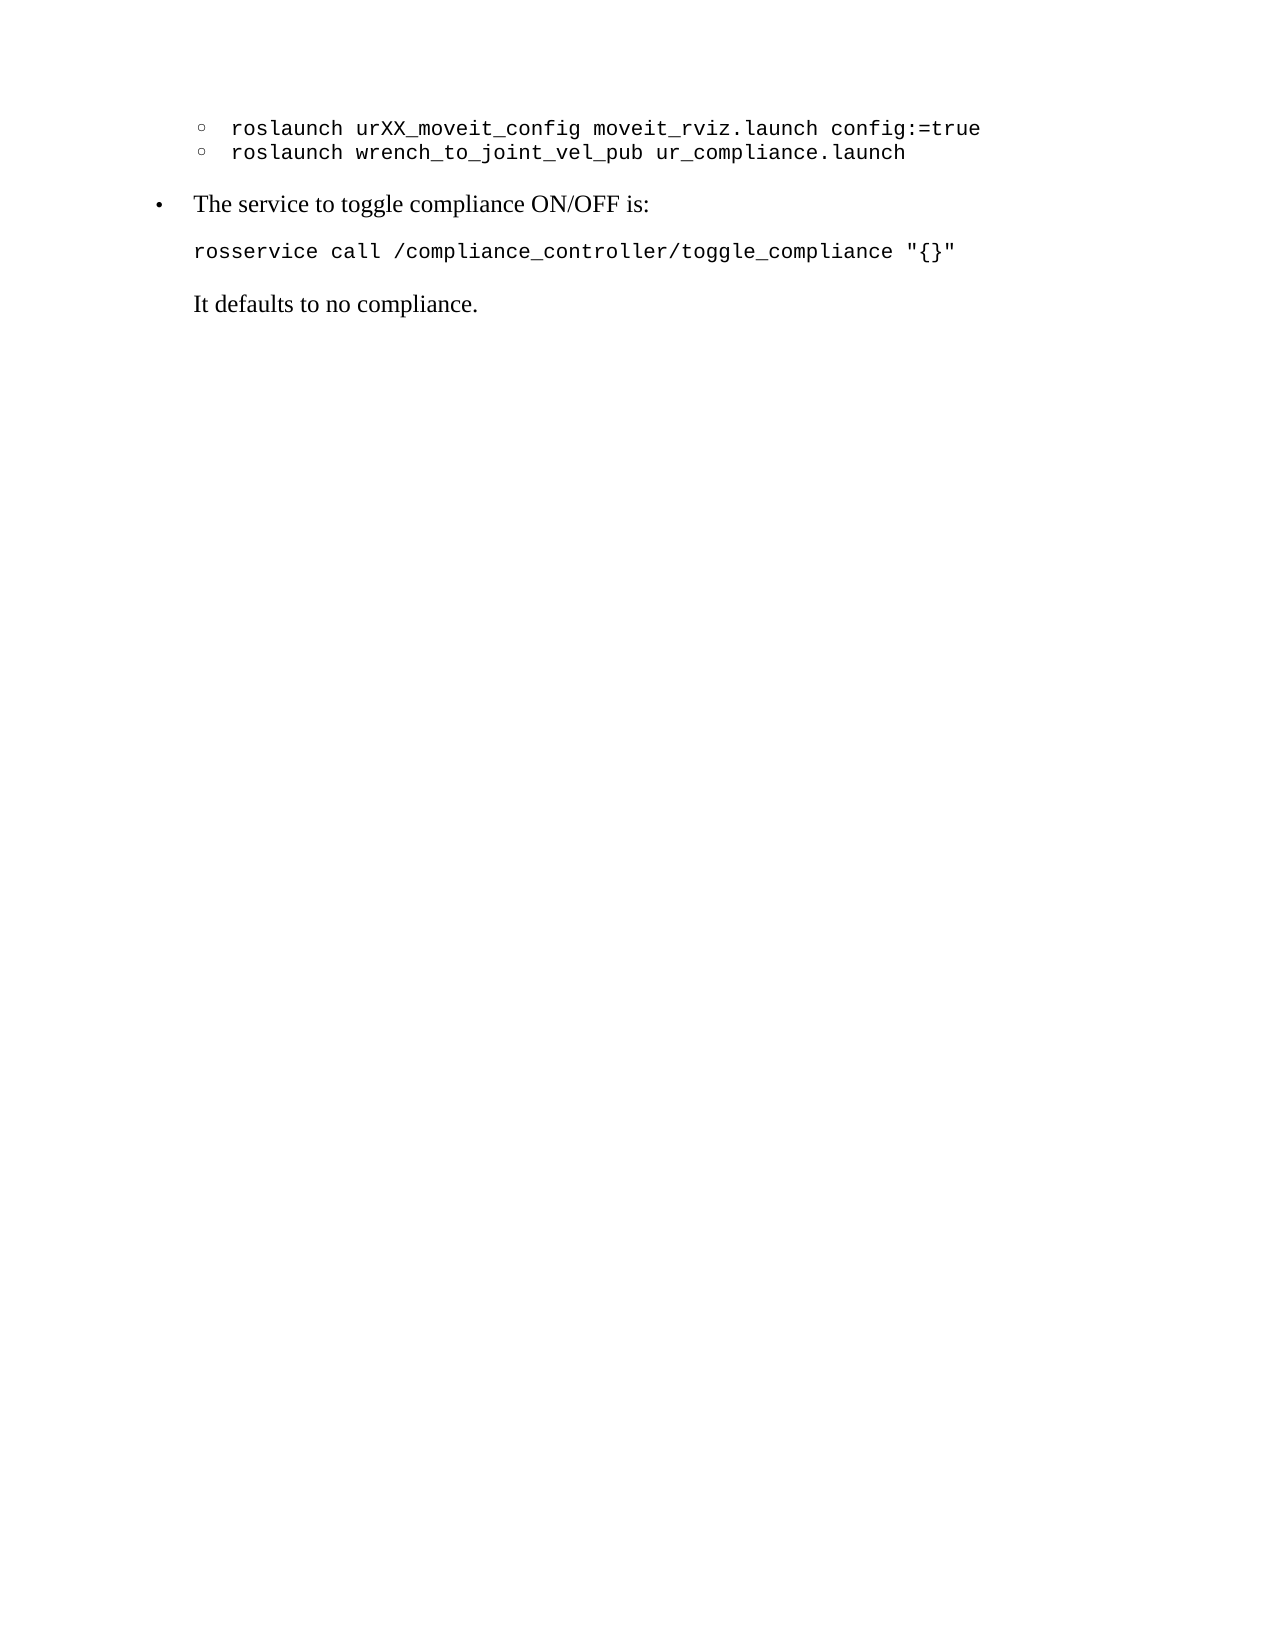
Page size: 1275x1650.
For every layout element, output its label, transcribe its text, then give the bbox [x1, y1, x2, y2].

list It defaults to no compliance. [156, 289, 1157, 317]
list rosservice call /compliance_controller/toggle_compliance "{}" [156, 241, 1157, 265]
list roslaunch wrench_to_joint_vel_pub ur_compliance.launch [193, 142, 1157, 165]
list The service to toggle compliance ON/OFF is: [156, 189, 1157, 218]
list roslaunch urXX_moveit_config moveit_rviz.launch config:=true [193, 118, 1157, 142]
